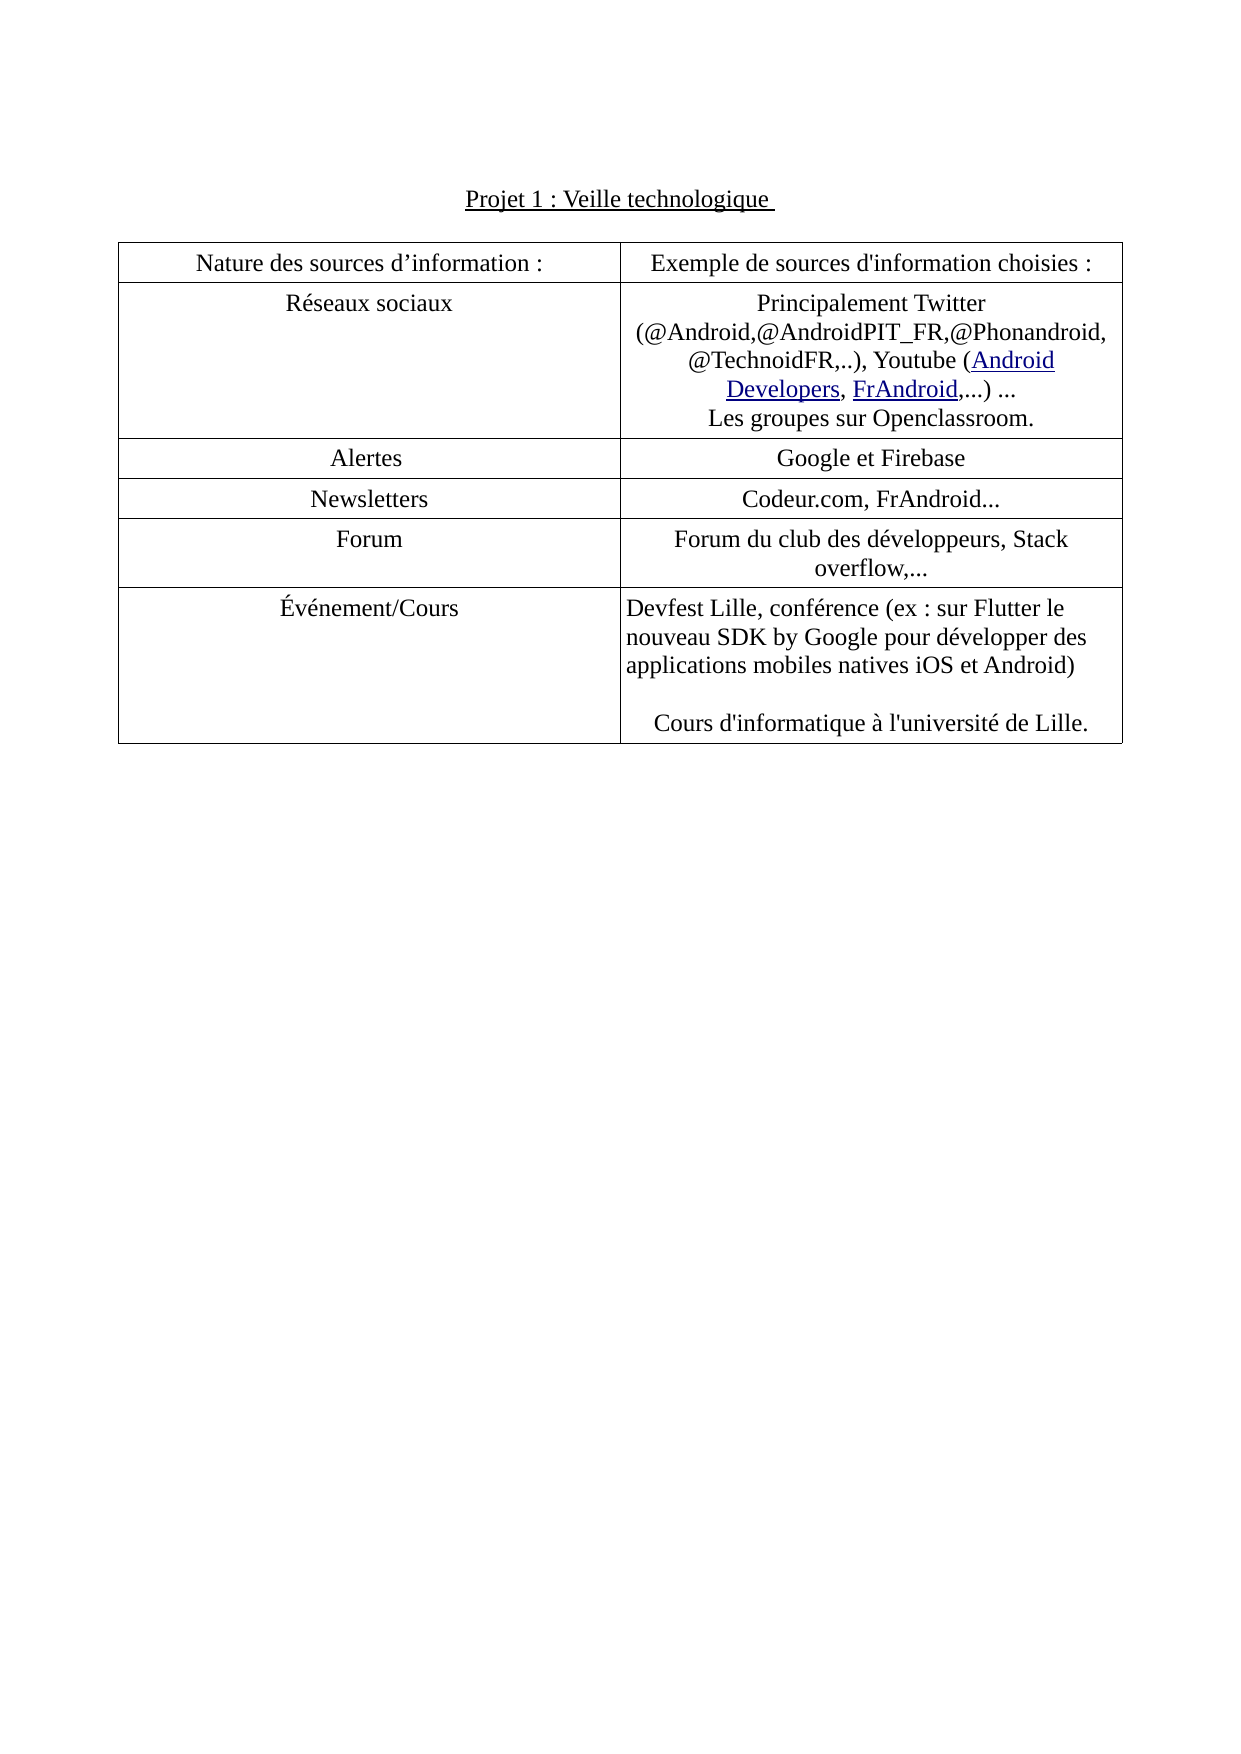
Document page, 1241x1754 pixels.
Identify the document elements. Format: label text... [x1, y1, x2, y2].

table_cell Forum du club des développeurs, Stack overflow,... [621, 519, 1122, 587]
table_cell Événement/Cours [119, 588, 620, 742]
table_cell Google et Firebase [621, 439, 1122, 478]
table_header Exemple de sources d'information choisies : [621, 243, 1122, 282]
table_cell Codeur.com, FrAndroid... [621, 479, 1122, 518]
table_header Nature des sources d’information : [119, 243, 620, 282]
table_cell Newsletters [119, 479, 620, 518]
table_cell Forum [119, 519, 620, 587]
table_cell Devfest Lille, conférence (ex : sur Flutter le nouveau SDK by Google pour développer des applications mobiles natives iOS et Android) Cours d'informatique à l'université de Lille. [621, 588, 1122, 742]
table_cell Réseaux sociaux [119, 283, 620, 437]
table_cell Principalement Twitter (@Android,@AndroidPIT_FR,@Phonandroid,@TechnoidFR,..), Youtube (Android Developers, FrAndroid,...) ... Les groupes sur Openclassroom. [621, 283, 1122, 437]
table_cell Alertes [119, 439, 620, 478]
text Projet 1 : Veille technologique [118, 184, 1122, 213]
